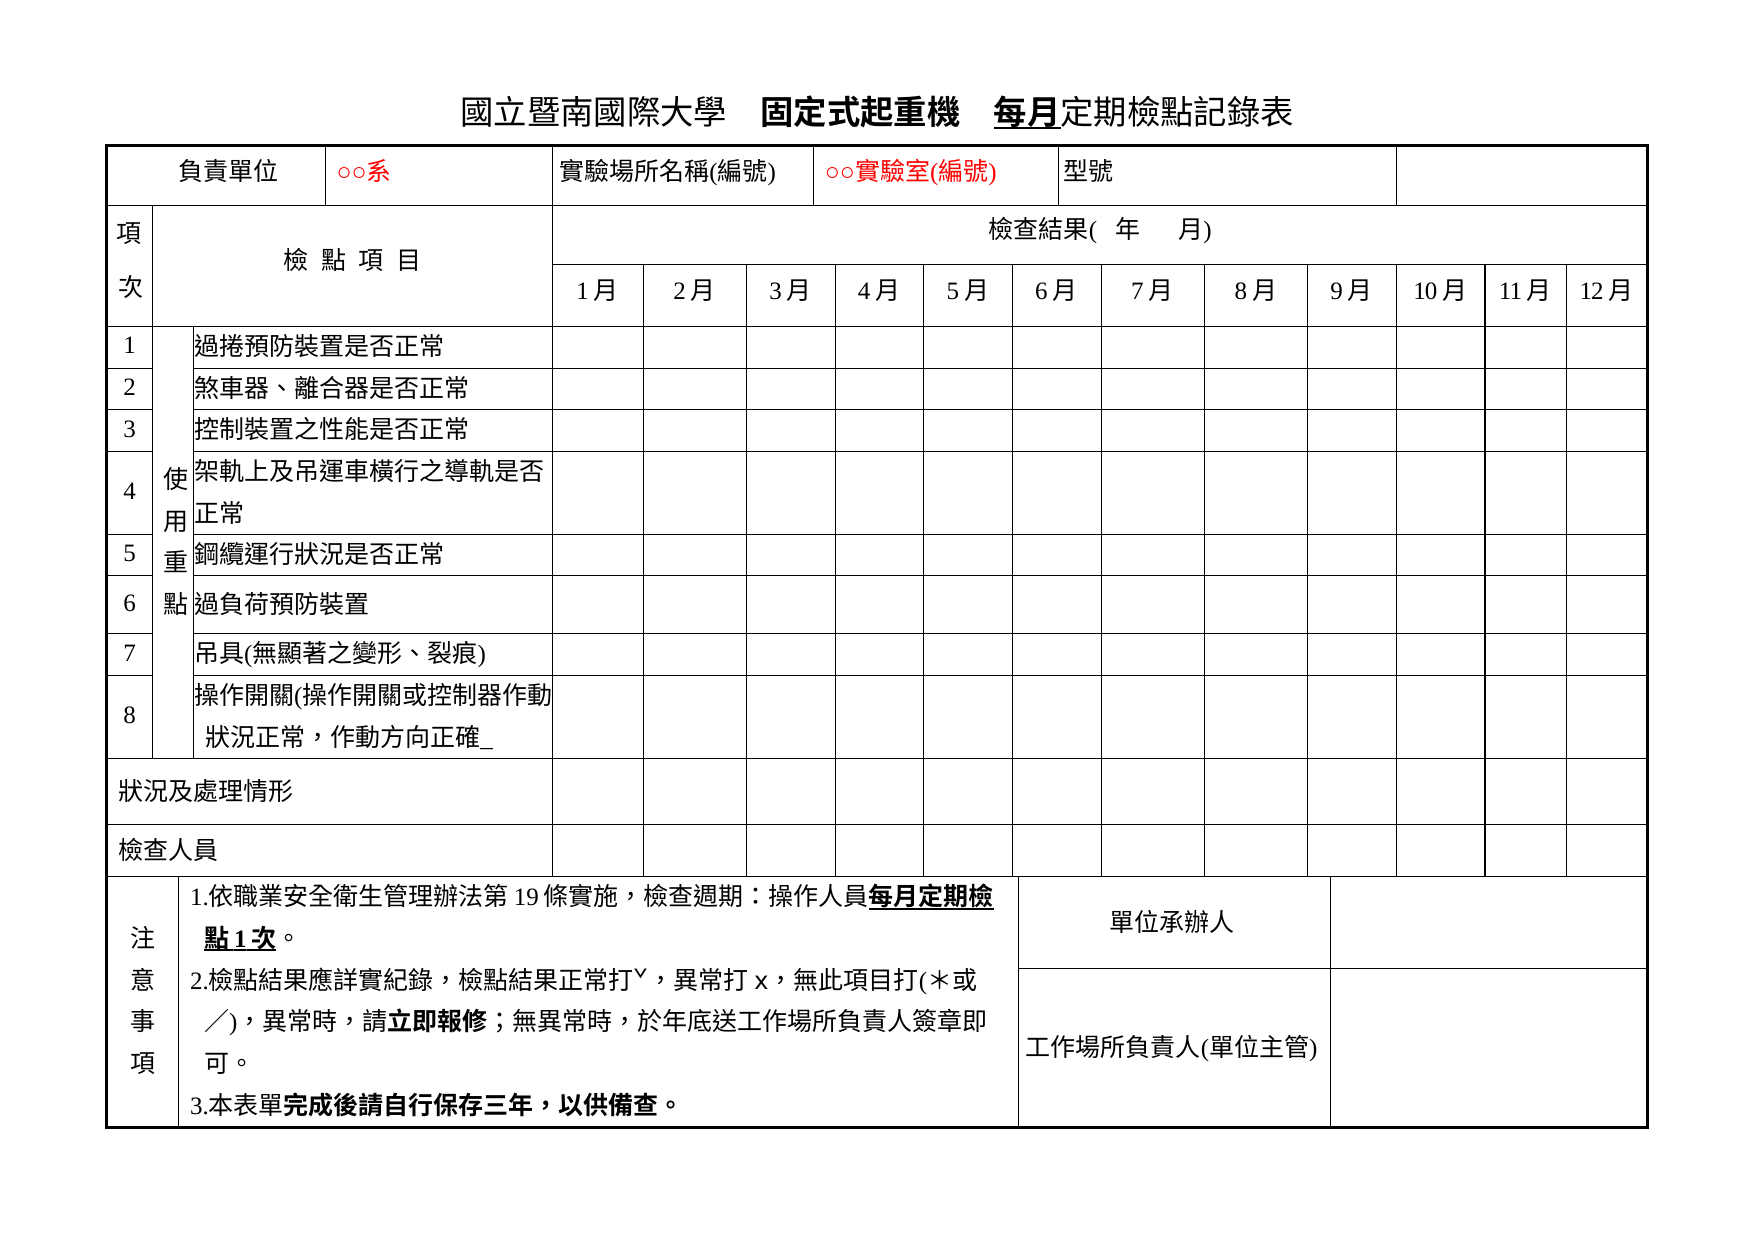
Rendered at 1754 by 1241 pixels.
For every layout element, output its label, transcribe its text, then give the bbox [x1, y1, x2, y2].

table_cell [1102, 535, 1204, 575]
table_cell [836, 634, 923, 674]
table_cell [1205, 759, 1307, 824]
table_cell 7 [108, 634, 152, 674]
table_cell [553, 535, 643, 575]
table_cell [836, 452, 923, 534]
table_cell 1 [108, 327, 152, 367]
table_cell [1486, 410, 1566, 451]
table_cell [1567, 327, 1646, 367]
table_cell [1397, 369, 1484, 409]
table_cell [1102, 576, 1204, 633]
table_cell [644, 369, 746, 409]
table_cell [747, 410, 835, 451]
table_cell 鋼纜運行狀況是否正常 [194, 535, 552, 575]
table_cell [836, 327, 923, 367]
table_cell 注意事項 [108, 877, 178, 1126]
table_cell [1567, 576, 1646, 633]
table_cell [1397, 759, 1484, 824]
table_cell 2 [108, 369, 152, 409]
table_cell [553, 369, 643, 409]
table_cell [553, 327, 643, 367]
table_cell [924, 410, 1012, 451]
table_cell 檢查人員 [108, 825, 552, 876]
table_cell [924, 576, 1012, 633]
table_cell [1205, 327, 1307, 367]
table_cell [1397, 452, 1484, 534]
table_cell [1567, 634, 1646, 674]
table_cell [1205, 576, 1307, 633]
table_cell [1308, 825, 1396, 876]
table_cell [1308, 535, 1396, 575]
table_cell [1102, 634, 1204, 674]
table_cell 過捲預防裝置是否正常 [194, 327, 552, 367]
table_header 負責單位 [108, 147, 325, 205]
table_cell 使用重點 [153, 327, 193, 758]
table_cell [1567, 410, 1646, 451]
table_cell [553, 759, 643, 824]
table_header ○○系 [326, 147, 552, 205]
table_cell [644, 825, 746, 876]
table_cell [924, 452, 1012, 534]
table_cell [644, 410, 746, 451]
table_cell [1308, 327, 1396, 367]
table_cell [553, 676, 643, 758]
table_cell [1567, 452, 1646, 534]
table_cell [1567, 759, 1646, 824]
table_cell [836, 535, 923, 575]
table_cell 狀況及處理情形 [108, 759, 552, 824]
table_cell [747, 452, 835, 534]
table_cell [644, 634, 746, 674]
table_cell [1308, 452, 1396, 534]
table_cell [1102, 825, 1204, 876]
table_cell 9月 [1308, 265, 1396, 326]
table_cell 11月 [1486, 265, 1566, 326]
table_cell 3月 [747, 265, 835, 326]
table_cell [1205, 369, 1307, 409]
table_cell [836, 759, 923, 824]
table_cell 過負荷預防裝置 [194, 576, 552, 633]
table_cell [747, 327, 835, 367]
table_cell [1567, 676, 1646, 758]
table_cell [836, 369, 923, 409]
text 國立暨南國際大學 固定式起重機 每月定期檢點記錄表 [75, 85, 1679, 134]
table_cell [1397, 825, 1484, 876]
table_cell [1308, 676, 1396, 758]
table_cell [1567, 535, 1646, 575]
table_cell [1486, 825, 1566, 876]
table_cell [924, 634, 1012, 674]
table_cell [1013, 410, 1101, 451]
table_cell 單位承辦人 [1019, 877, 1330, 968]
table_cell [1486, 576, 1566, 633]
table_cell [924, 369, 1012, 409]
table_cell [747, 535, 835, 575]
table_cell 5 [108, 535, 152, 575]
table_cell [644, 452, 746, 534]
table_cell [1397, 634, 1484, 674]
table_cell 4月 [836, 265, 923, 326]
table_cell 工作場所負責人(單位主管) [1019, 969, 1330, 1126]
table_header 型號 [1059, 147, 1396, 205]
table_cell 8月 [1205, 265, 1307, 326]
table_cell [1397, 327, 1484, 367]
table_cell [1013, 825, 1101, 876]
table_cell 吊具(無顯著之變形、裂痕) [194, 634, 552, 674]
table_cell [1308, 759, 1396, 824]
table_cell [836, 410, 923, 451]
table_cell [747, 676, 835, 758]
table_cell [1486, 676, 1566, 758]
table_cell [836, 676, 923, 758]
table_cell 操作開關(操作開關或控制器作動狀況正常，作動方向正確_ [194, 676, 552, 758]
table_cell [644, 759, 746, 824]
table_cell [1308, 576, 1396, 633]
table_cell [1567, 825, 1646, 876]
table_cell [1013, 634, 1101, 674]
table_cell [1397, 535, 1484, 575]
table_cell [836, 576, 923, 633]
table_cell 檢 點 項 目 [153, 206, 552, 326]
table_cell 6 [108, 576, 152, 633]
table_cell [924, 535, 1012, 575]
table_cell [1486, 759, 1566, 824]
table_cell [1013, 576, 1101, 633]
table_cell [1486, 634, 1566, 674]
table_cell [1331, 969, 1646, 1126]
table_cell [1102, 452, 1204, 534]
table_cell [1102, 369, 1204, 409]
table_cell 架軌上及吊運車橫行之導軌是否正常 [194, 452, 552, 534]
table_cell [1205, 410, 1307, 451]
table_cell [1102, 759, 1204, 824]
table_cell [1205, 825, 1307, 876]
table_cell [1486, 452, 1566, 534]
table_header  [1397, 147, 1646, 205]
table_cell [1486, 535, 1566, 575]
table_cell [1397, 576, 1484, 633]
table_cell [1013, 535, 1101, 575]
table_cell 控制裝置之性能是否正常 [194, 410, 552, 451]
table_cell [553, 576, 643, 633]
table_cell [747, 759, 835, 824]
table_cell [1013, 759, 1101, 824]
table_cell [1102, 327, 1204, 367]
table_cell [1013, 676, 1101, 758]
table_cell 8 [108, 676, 152, 758]
table_cell [644, 576, 746, 633]
table_cell [1013, 369, 1101, 409]
table_cell [1102, 676, 1204, 758]
table_cell [1205, 676, 1307, 758]
table_cell [924, 327, 1012, 367]
table_cell [1486, 327, 1566, 367]
table_cell 2月 [644, 265, 746, 326]
table_cell 項次 [108, 206, 152, 326]
table_cell 6月 [1013, 265, 1101, 326]
table_cell [644, 535, 746, 575]
table_cell [1397, 410, 1484, 451]
table_header 實驗場所名稱(編號) [553, 147, 813, 205]
table_cell [747, 634, 835, 674]
table_cell [747, 369, 835, 409]
table_cell [553, 452, 643, 534]
table_cell [1013, 452, 1101, 534]
table_cell [553, 825, 643, 876]
table_cell [924, 759, 1012, 824]
table_cell [747, 825, 835, 876]
table_cell 12月 [1567, 265, 1646, 326]
table_cell [747, 576, 835, 633]
table_cell 4 [108, 452, 152, 534]
table_cell 7月 [1102, 265, 1204, 326]
table_cell 1.依職業安全衛生管理辦法第19條實施，檢查週期：操作人員每月定期檢點1次。 2.檢點結果應詳實紀錄，檢點結果正常打ˇ，異常打x，無此項目打(＊或／)，異常時，請立即報修；無異常時，於年底送工作場所負責人簽章即可。 3.本表單完成後請自行保存三年，以供備查。 [179, 877, 1018, 1126]
table_cell [1102, 410, 1204, 451]
table_cell [1205, 634, 1307, 674]
table_cell [1331, 877, 1646, 968]
table_cell [553, 410, 643, 451]
table_cell [553, 634, 643, 674]
table_cell [1205, 535, 1307, 575]
table_cell 煞車器、離合器是否正常 [194, 369, 552, 409]
table_cell 檢查結果( 年 月) [553, 206, 1646, 264]
table_cell [924, 825, 1012, 876]
table_header ○○實驗室(編號) [814, 147, 1058, 205]
table_cell [1308, 369, 1396, 409]
table_cell [1308, 410, 1396, 451]
table_cell [924, 676, 1012, 758]
table_cell [644, 327, 746, 367]
table_cell [1567, 369, 1646, 409]
table_cell 3 [108, 410, 152, 451]
table_cell 5月 [924, 265, 1012, 326]
table_cell [836, 825, 923, 876]
table_cell [1397, 676, 1484, 758]
table_cell [644, 676, 746, 758]
table_cell 1月 [553, 265, 643, 326]
table_cell 10月 [1397, 265, 1484, 326]
table_cell [1013, 327, 1101, 367]
table_cell [1308, 634, 1396, 674]
table_cell [1486, 369, 1566, 409]
table_cell [1205, 452, 1307, 534]
